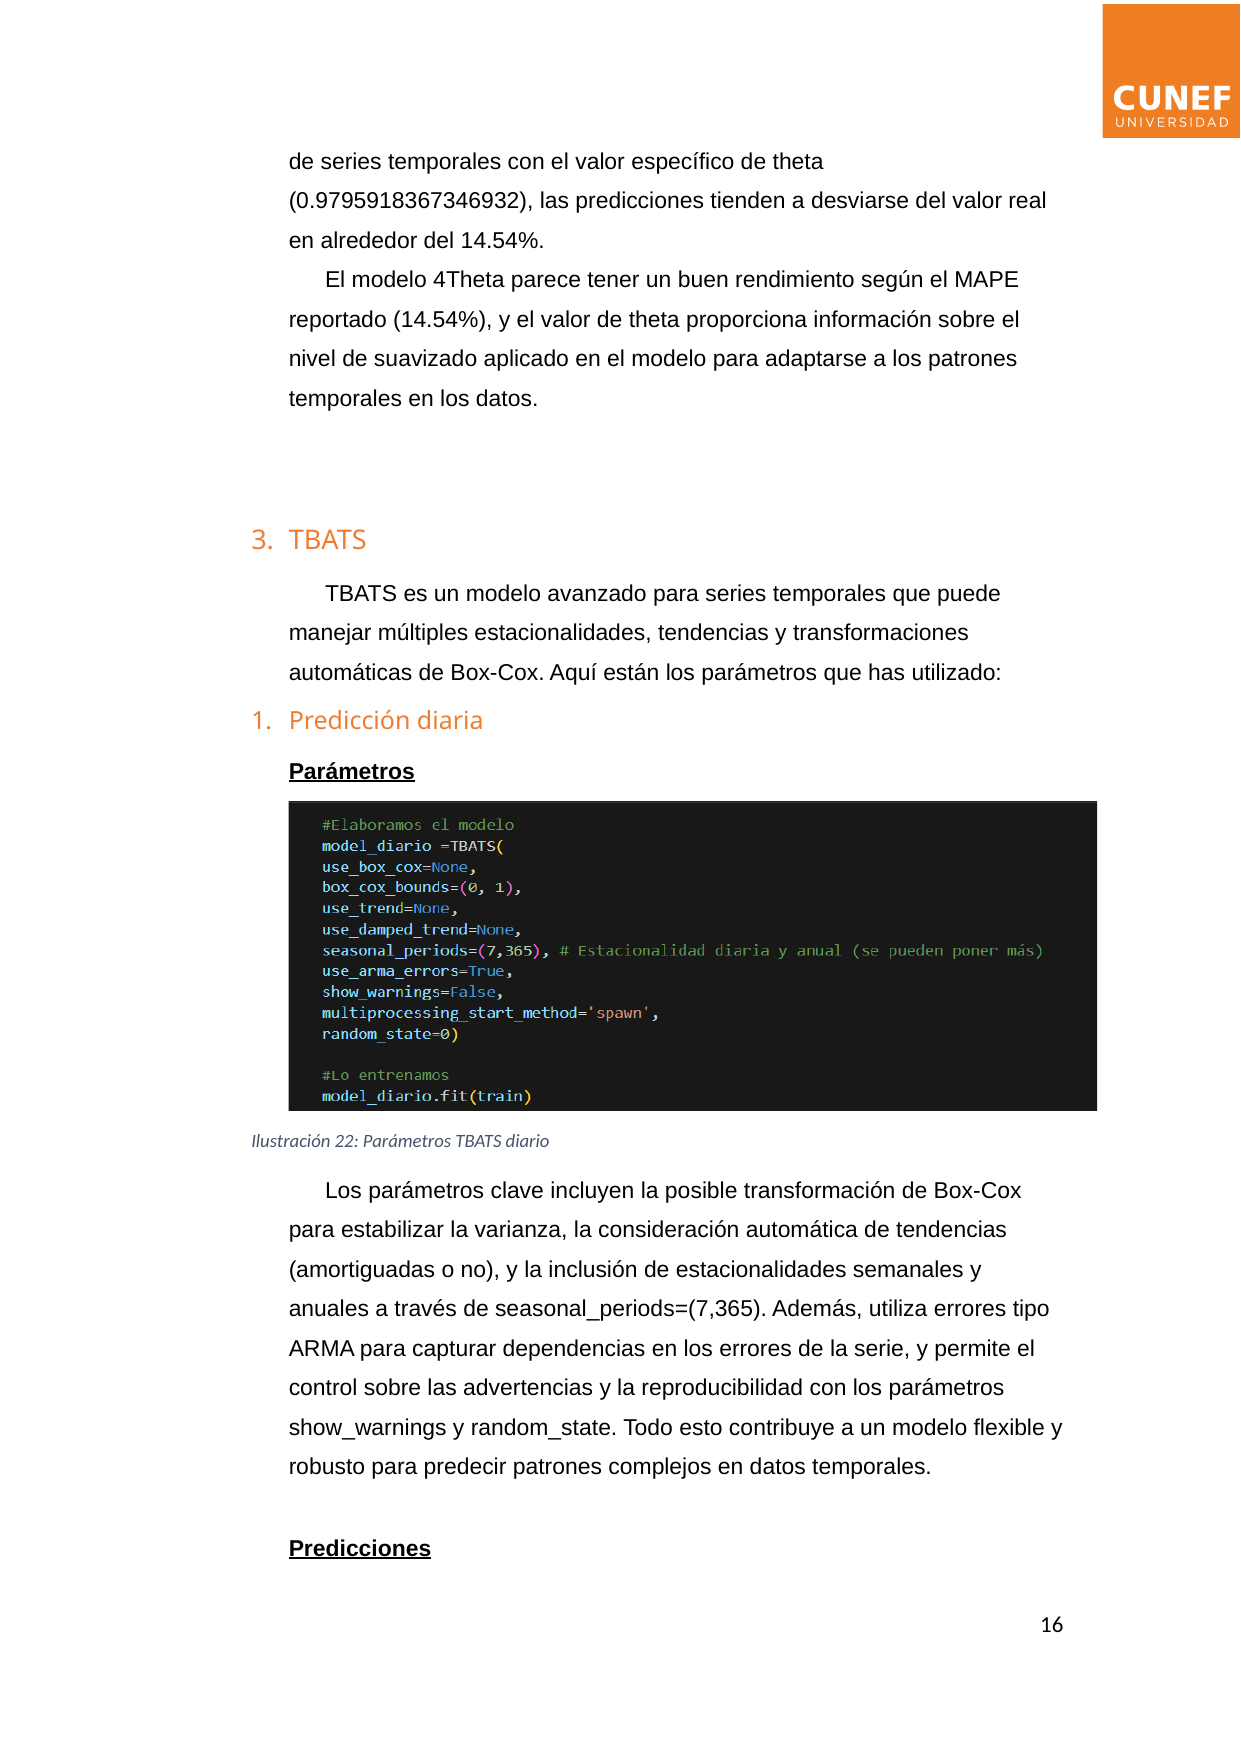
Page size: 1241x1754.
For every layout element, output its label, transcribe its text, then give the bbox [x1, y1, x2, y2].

list de series temporales con el valor específico de theta (0.9795918367346932), las predicciones tienden a desviarse del valor real en alrededor del 14.54%. [288, 148, 1063, 253]
list Predicción diaria [251, 702, 1063, 737]
list El modelo 4Theta parece tener un buen rendimiento según el MAPE reportado (14.54%), y el valor de theta proporciona información sobre el nivel de suavizado aplicado en el modelo para adaptarse a los patrones temporales en los datos. [288, 266, 1063, 411]
list TBATS [251, 520, 1063, 557]
list Parámetros [288, 758, 1063, 784]
text Ilustración 22: Parámetros TBATS diario [251, 1129, 1063, 1152]
list Los parámetros clave incluyen la posible transformación de Box-Cox para estabilizar la varianza, la consideración automática de tendencias (amortiguadas o no), y la inclusión de estacionalidades semanales y anuales a través de seasonal_periods=(7,365). Además, utiliza errores tipo ARMA para capturar dependencias en los errores de la serie, y permite el control sobre las advertencias y la reproducibilidad con los parámetros show_warnings y random_state. Todo esto contribuye a un modelo flexible y robusto para predecir patrones complejos en datos temporales. [288, 1177, 1063, 1479]
list TBATS es un modelo avanzado para series temporales que puede manejar múltiples estacionalidades, tendencias y transformaciones automáticas de Box-Cox. Aquí están los parámetros que has utilizado: [288, 580, 1063, 685]
list Predicciones [288, 1534, 1063, 1561]
